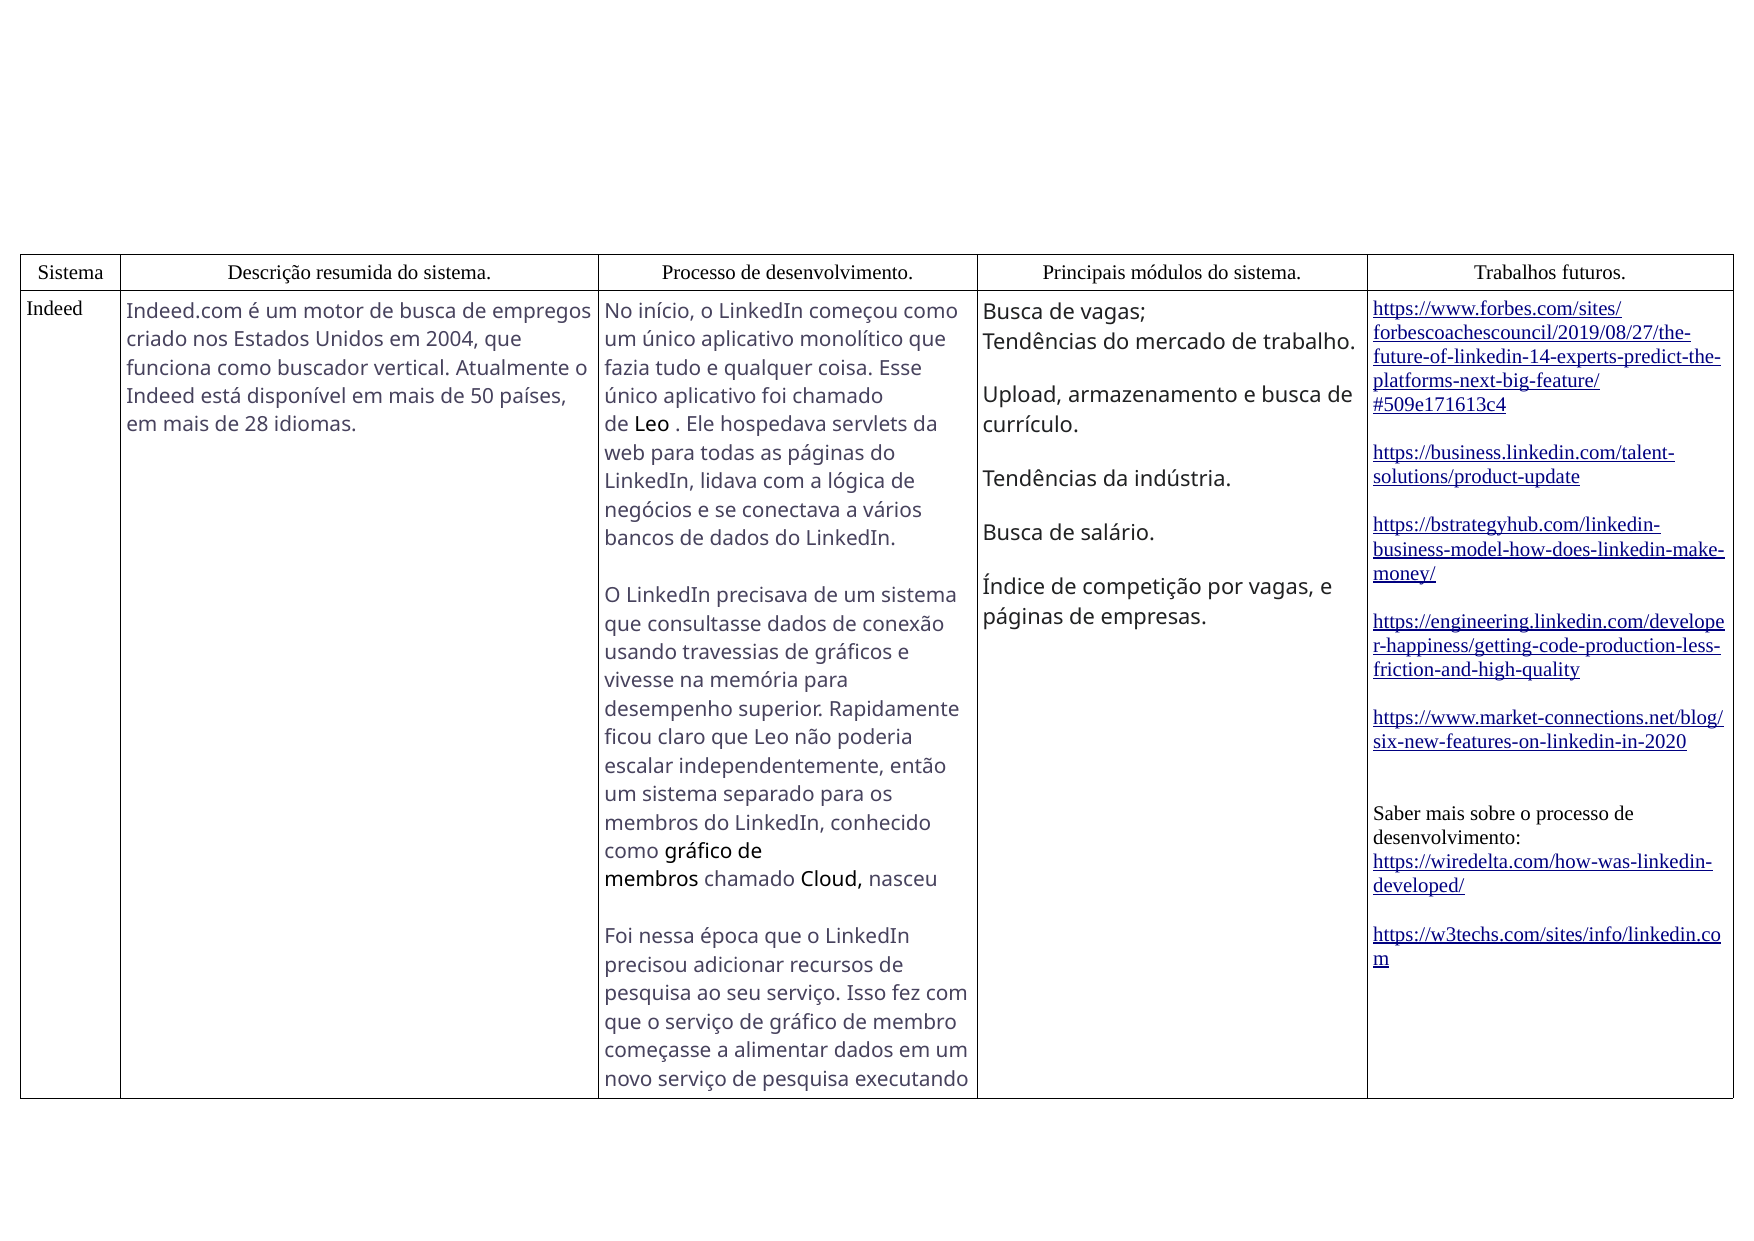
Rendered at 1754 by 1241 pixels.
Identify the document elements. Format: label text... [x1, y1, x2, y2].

table_cell Indeed [21, 291, 120, 1098]
table_header Trabalhos futuros. [1368, 255, 1733, 290]
table_cell https://www.forbes.com/sites/forbescoachescouncil/2019/08/27/the-future-of-linkedin-14-experts-predict-the-platforms-next-big-feature/#509e171613c4 https://business.linkedin.com/talent-solutions/product-update https://bstrategyhub.com/linkedin-business-model-how-does-linkedin-make-money/ https://engineering.linkedin.com/developer-happiness/getting-code-production-less-friction-and-high-quality https://www.market-connections.net/blog/six-new-features-on-linkedin-in-2020 Saber mais sobre o processo de desenvolvimento: https://wiredelta.com/how-was-linkedin-developed/ https://w3techs.com/sites/info/linkedin.com [1368, 291, 1733, 1098]
table_cell No início, o LinkedIn começou como um único aplicativo monolítico que fazia tudo e qualquer coisa. Esse único aplicativo foi chamado de Leo . Ele hospedava servlets da web para todas as páginas do LinkedIn, lidava com a lógica de negócios e se conectava a vários bancos de dados do LinkedIn. O LinkedIn precisava de um sistema que consultasse dados de conexão usando travessias de gráficos e vivesse na memória para desempenho superior. Rapidamente ficou claro que Leo não poderia escalar independentemente, então um sistema separado para os membros do LinkedIn, conhecido como gráfico de membros chamado Cloud, nasceu Foi nessa época que o LinkedIn precisou adicionar recursos de pesquisa ao seu serviço. Isso fez com que o serviço de gráfico de membro começasse a alimentar dados em um novo serviço de pesquisa executando [599, 291, 977, 1098]
table_cell Busca de vagas; Tendências do mercado de trabalho. Upload, armazenamento e busca de currículo. Tendências da indústria. Busca de salário. Índice de competição por vagas, e páginas de empresas. [978, 291, 1367, 1098]
table_cell Indeed.com é um motor de busca de empregos criado nos Estados Unidos em 2004, que funciona como buscador vertical. Atualmente o Indeed está disponível em mais de 50 países, em mais de 28 idiomas. [121, 291, 598, 1098]
table_header Descrição resumida do sistema. [121, 255, 598, 290]
table_header Principais módulos do sistema. [978, 255, 1367, 290]
table_header Sistema [21, 255, 120, 290]
table_header Processo de desenvolvimento. [599, 255, 977, 290]
